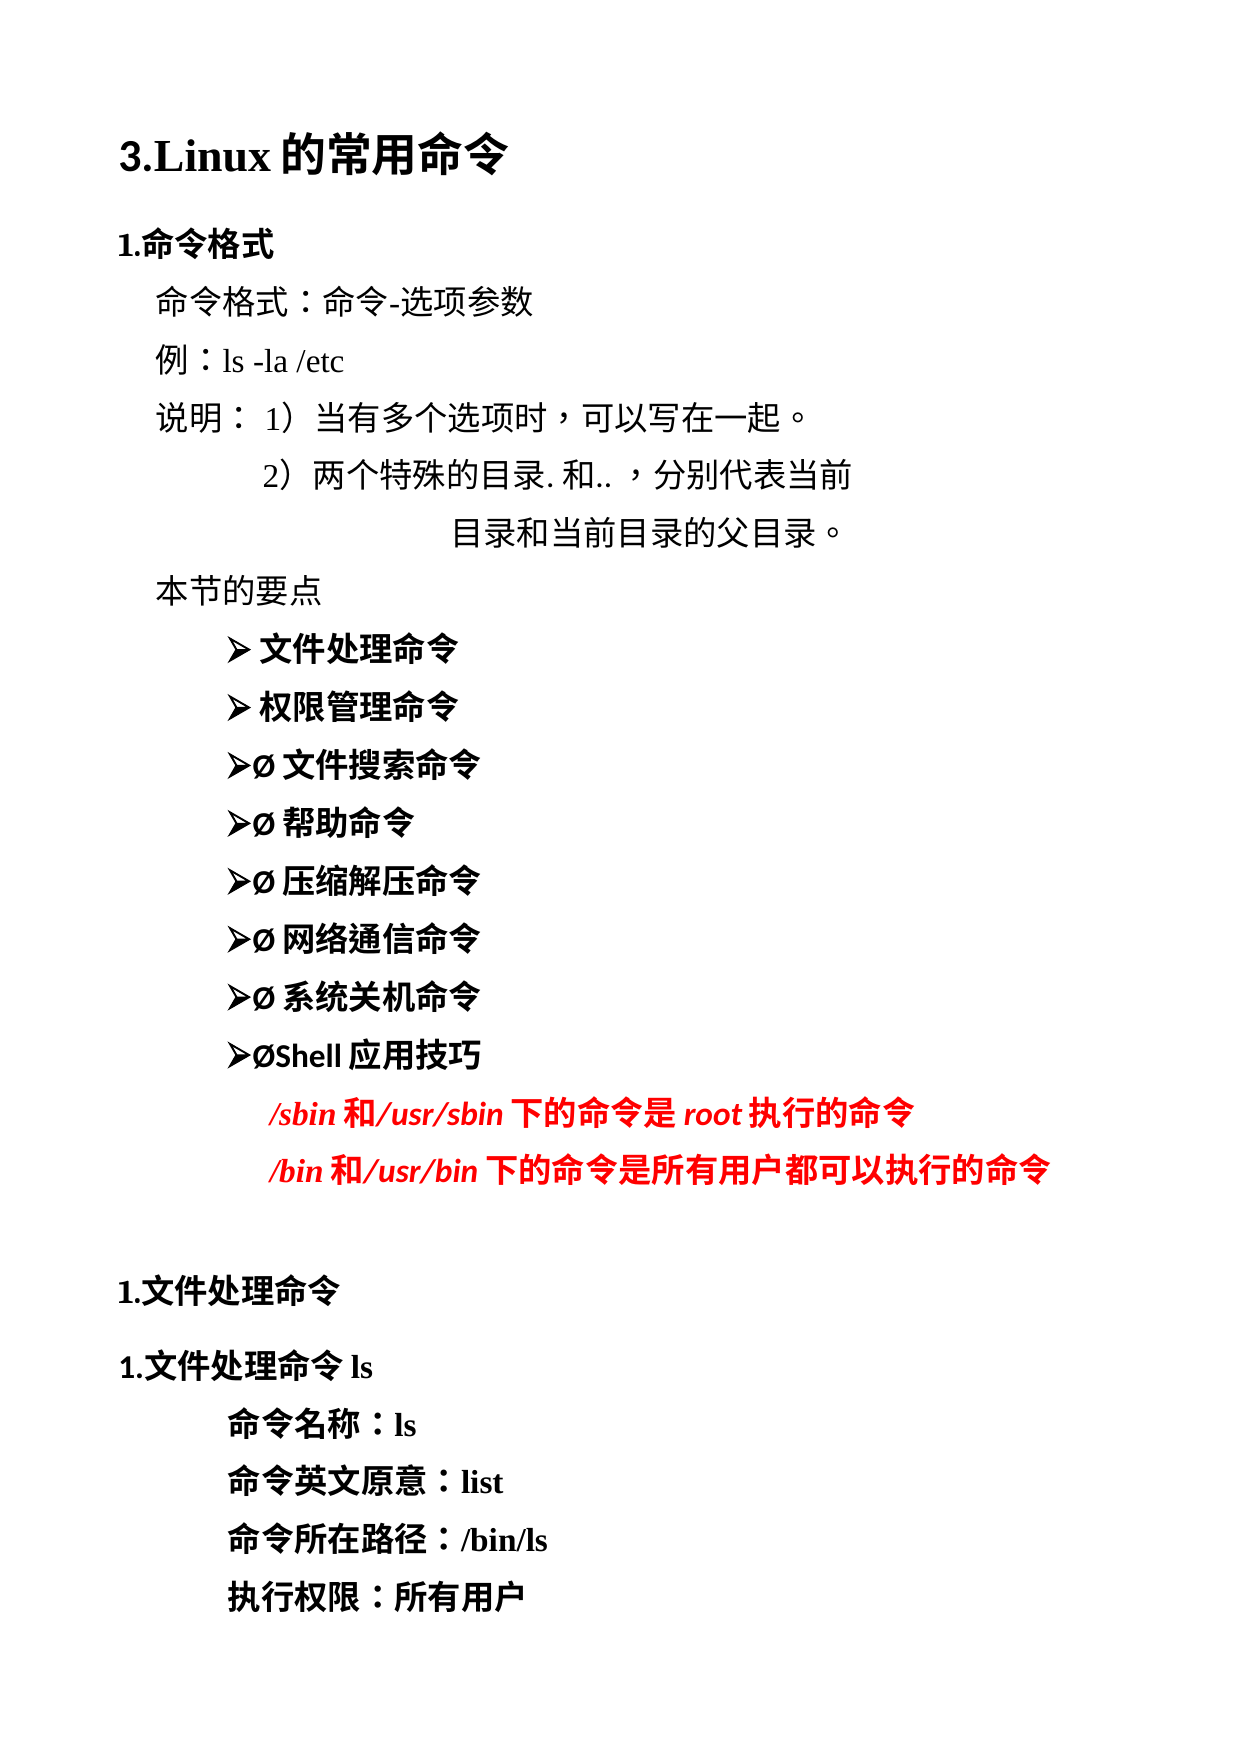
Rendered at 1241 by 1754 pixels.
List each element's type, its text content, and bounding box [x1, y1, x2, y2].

text ØØShell应用技巧 [226, 1031, 1122, 1077]
text 命令格式：命令-选项参数 [156, 278, 1122, 324]
text 命令所在路径：/bin/ls [227, 1516, 1122, 1562]
text 执行权限：所有用户 [227, 1574, 1122, 1619]
subtitle 1.命令格式 [118, 218, 1122, 266]
text 目录和当前目录的父目录。 [156, 510, 1122, 556]
text ØØ网络通信命令 [226, 916, 1122, 961]
text Ø权限管理命令 [226, 684, 1122, 729]
subtitle 1.文件处理命令ls [118, 1340, 1122, 1388]
text 例：ls -la /etc [156, 336, 1122, 382]
text 说明： 1）当有多个选项时，可以写在一起。 [156, 394, 1122, 440]
text /sbin和/usr/sbin下的命令是root执行的命令 [270, 1089, 1122, 1135]
subtitle 1.文件处理命令 [118, 1264, 1122, 1313]
text 命令名称：ls [227, 1400, 1122, 1446]
text Ø文件处理命令 [226, 626, 1122, 671]
text ØØ系统关机命令 [226, 973, 1122, 1019]
text 本节的要点 [156, 568, 1122, 613]
text ØØ压缩解压命令 [226, 858, 1122, 903]
text ØØ文件搜索命令 [226, 742, 1122, 787]
subtitle 3.Linux的常用命令 [118, 118, 1122, 184]
text 2）两个特殊的目录. 和.. ，分别代表当前 [156, 452, 1122, 498]
text 命令英文原意：list [227, 1458, 1122, 1504]
text /bin和/usr/bin下的命令是所有用户都可以执行的命令 [270, 1147, 1122, 1193]
text ØØ帮助命令 [226, 800, 1122, 845]
